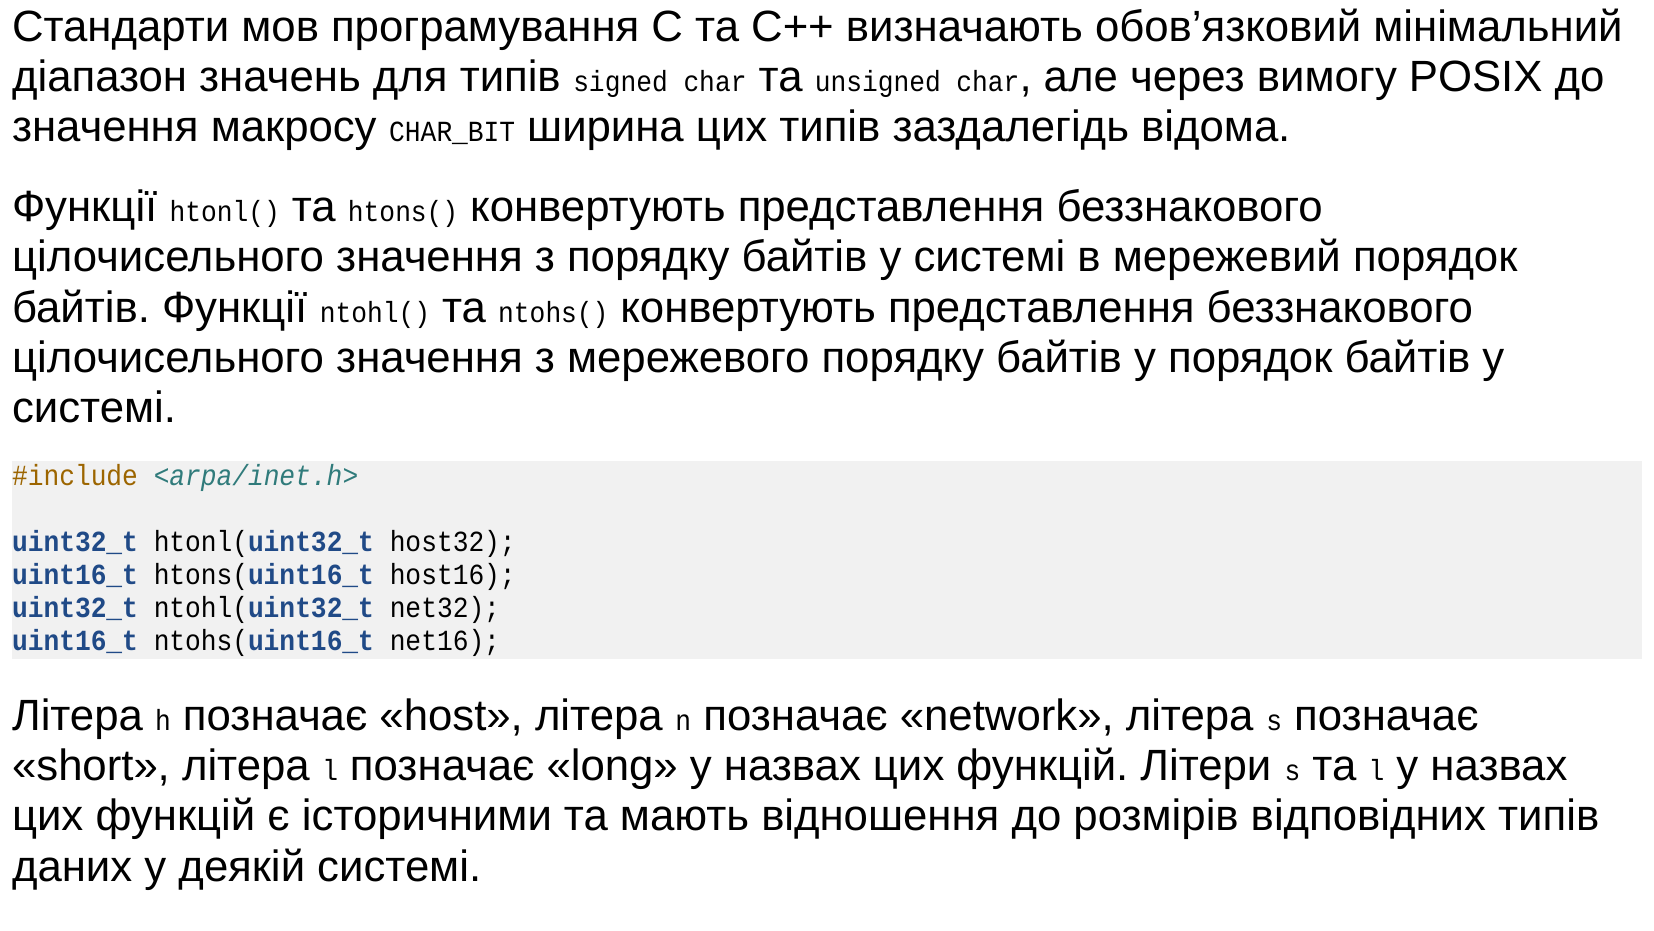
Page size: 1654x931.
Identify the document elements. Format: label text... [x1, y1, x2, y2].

text Літера h позначає «host», літера n позначає «network», літера s позначає «short», літера l позначає «long» у назвах цих функцій. Літери s та l у назвах цих функцій є історичними та мають відношення до розмірів відповідних типів даних у деякій системі. [12, 689, 1642, 890]
text uint32_t ntohl(uint32_t net32); [12, 593, 1642, 627]
text uint16_t htons(uint16_t host16); [12, 561, 1642, 593]
text Функції htonl() та htons() конвертують представлення беззнакового цілочисельного значення з порядку байтів у системі в мережевий порядок байтів. Функції ntohl() та ntohs() конвертують представлення беззнакового цілочисельного значення з мережевого порядку байтів у порядок байтів у системі. [12, 180, 1642, 432]
text Стандарти мов програмування C та C++ визначають обов’язковий мінімальний діапазон значень для типів signed char та unsigned char, але через вимогу POSIX до значення макросу CHAR_BIT ширина цих типів заздалегідь відома. [12, 0, 1642, 151]
text uint32_t htonl(uint32_t host32); [12, 527, 1642, 561]
text #include <arpa/inet.h> [12, 461, 1642, 494]
text uint16_t ntohs(uint16_t net16); [12, 627, 1642, 659]
